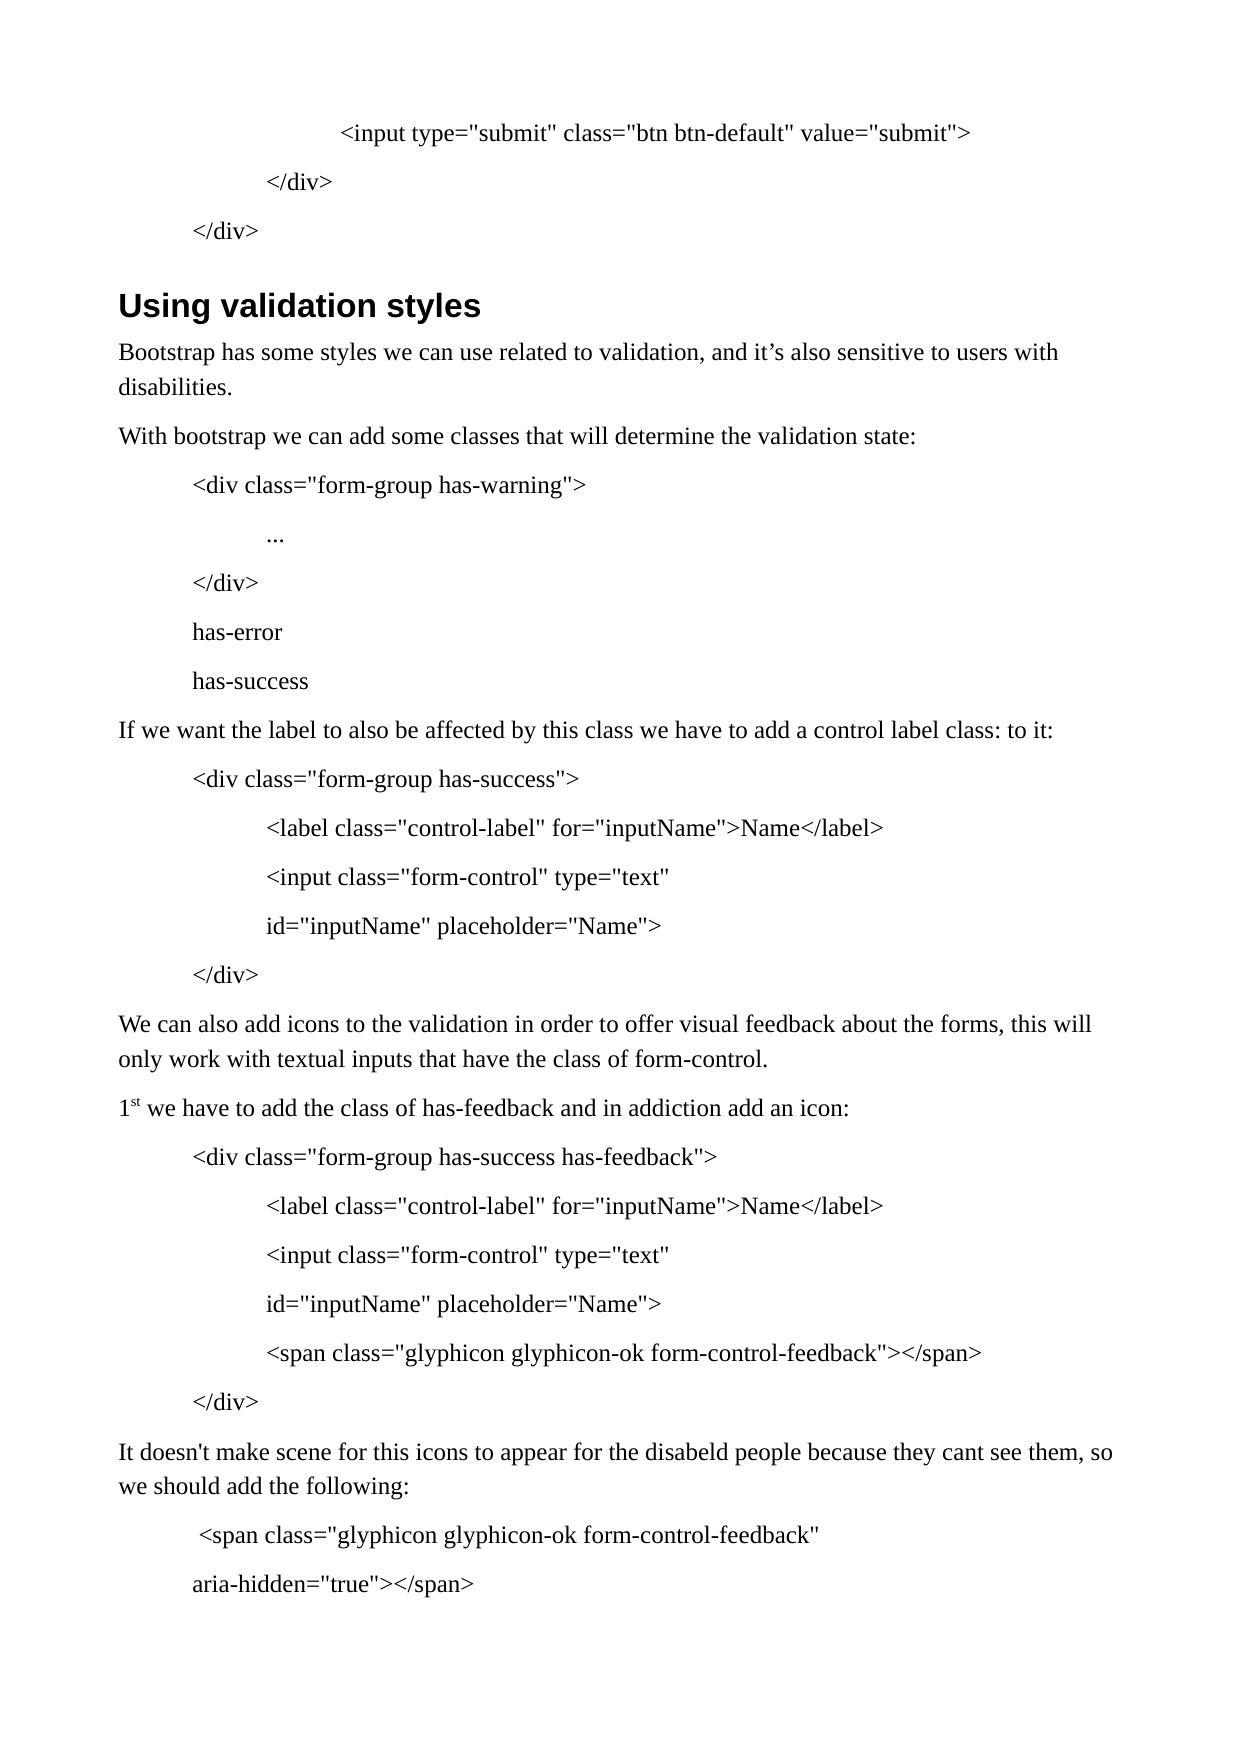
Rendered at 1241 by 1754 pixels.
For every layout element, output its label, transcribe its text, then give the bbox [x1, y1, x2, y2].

text We can also add icons to the validation in order to offer visual feedback about the forms, this will only work with textual inputs that have the class of form-control. [118, 1009, 1122, 1073]
text ... [118, 519, 1122, 548]
text id="inputName" placeholder="Name"> [118, 911, 1122, 940]
text </div> [118, 167, 1122, 196]
text <input class="form-control" type="text" [118, 1240, 1122, 1269]
text <input class="form-control" type="text" [118, 862, 1122, 891]
text aria-hidden="true"></span> [118, 1569, 1122, 1598]
text </div> [118, 1387, 1122, 1416]
subtitle Using validation styles [118, 286, 1122, 325]
text </div> [118, 961, 1122, 989]
text <input type="submit" class="btn btn-default" value="submit"> [118, 118, 1122, 147]
text <div class="form-group has-success"> [118, 764, 1122, 793]
text has-error [118, 617, 1122, 646]
text </div> [118, 216, 1122, 245]
text has-success [118, 666, 1122, 695]
text Bootstrap has some styles we can use related to validation, and it’s also sensitive to users with disabilities. [118, 337, 1122, 401]
text id="inputName" placeholder="Name"> [118, 1289, 1122, 1318]
text If we want the label to also be affected by this class we have to add a control label class: to it: [118, 715, 1122, 744]
text <span class="glyphicon glyphicon-ok form-control-feedback" [118, 1520, 1122, 1549]
text </div> [118, 568, 1122, 597]
text With bootstrap we can add some classes that will determine the validation state: [118, 421, 1122, 449]
text It doesn't make scene for this icons to appear for the disabeld people because they cant see them, so we should add the following: [118, 1437, 1122, 1500]
text <div class="form-group has-success has-feedback"> [118, 1142, 1122, 1171]
text 1st we have to add the class of has-feedback and in addiction add an icon: [118, 1093, 1122, 1122]
text <div class="form-group has-warning"> [118, 470, 1122, 499]
text <label class="control-label" for="inputName">Name</label> [118, 1191, 1122, 1220]
text <label class="control-label" for="inputName">Name</label> [118, 813, 1122, 842]
text <span class="glyphicon glyphicon-ok form-control-feedback"></span> [118, 1338, 1122, 1367]
